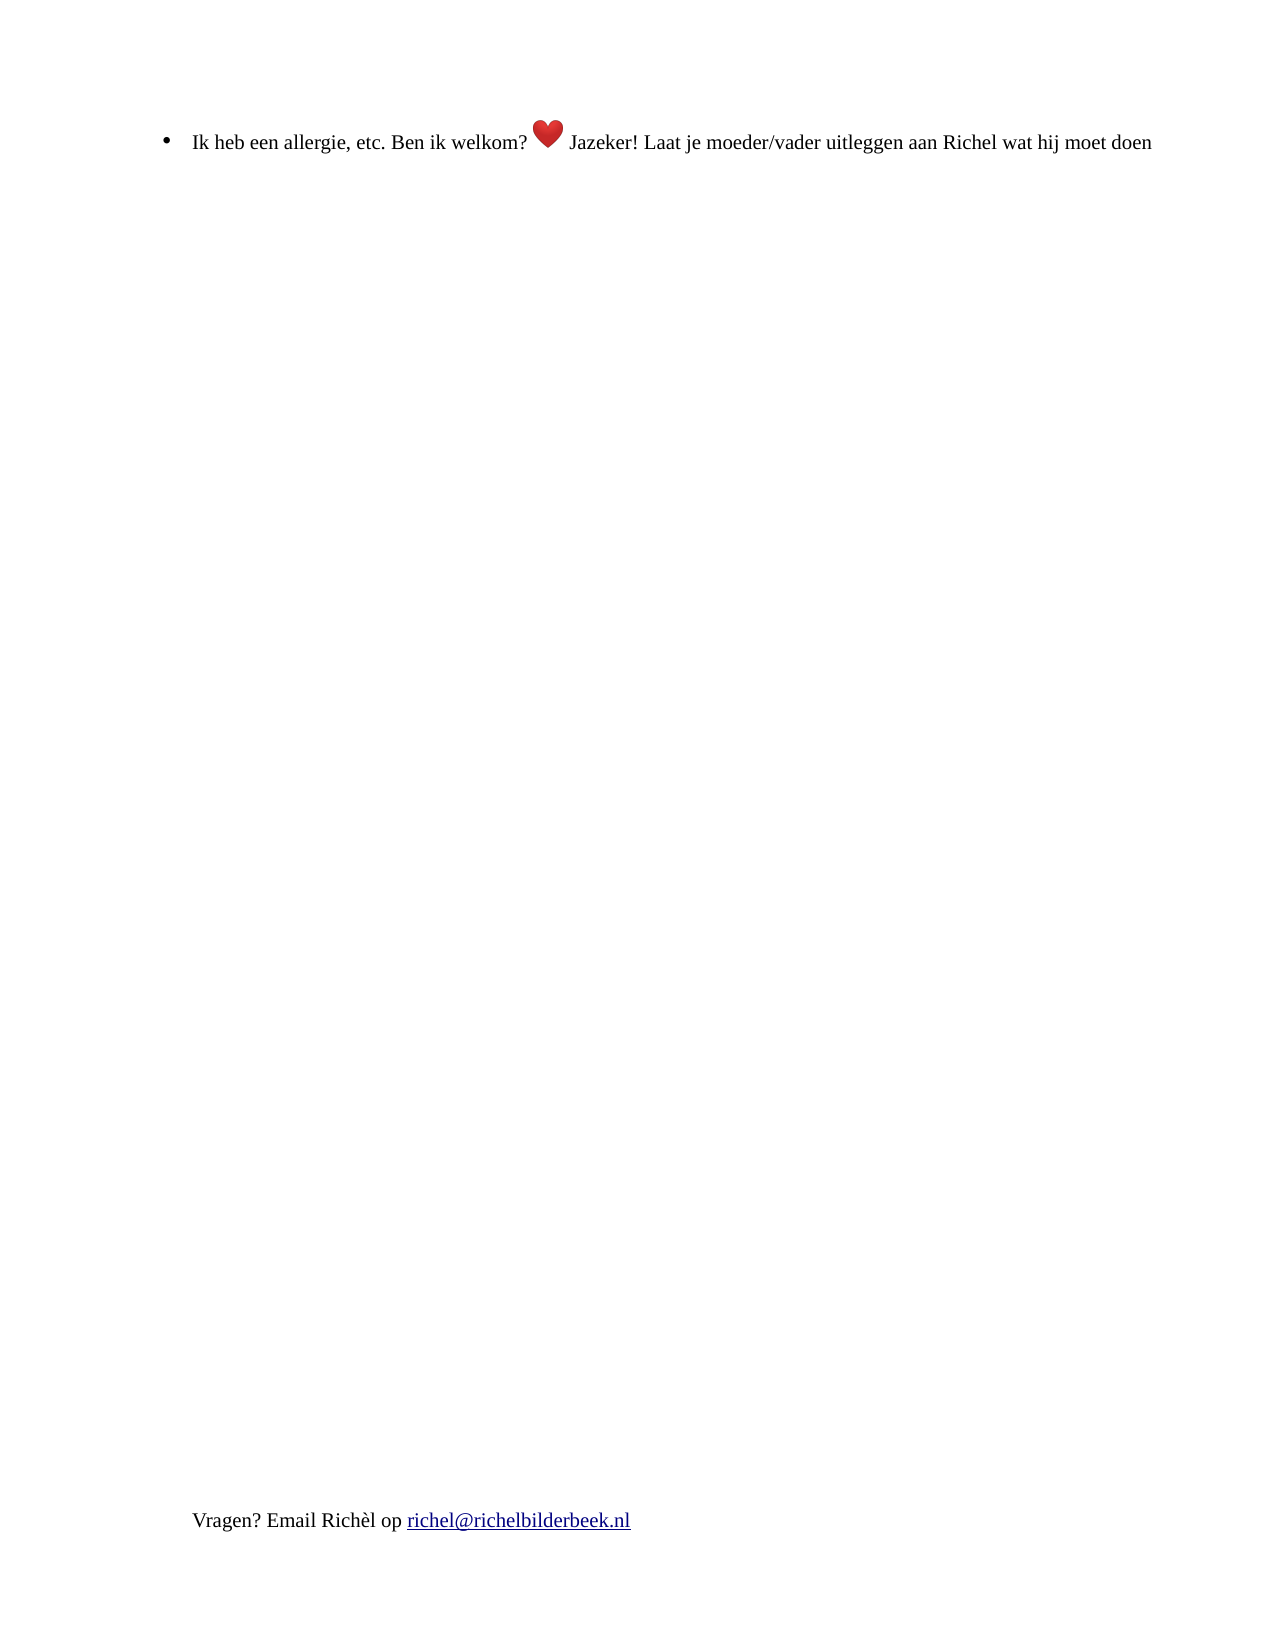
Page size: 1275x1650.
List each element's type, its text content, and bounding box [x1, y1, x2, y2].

picture [532, 118, 564, 150]
list Ik heb een allergie, etc. Ben ik welkom? Jazeker! Laat je moeder/vader uitleggen aan Richel wat hij moet doen [162, 118, 1157, 155]
